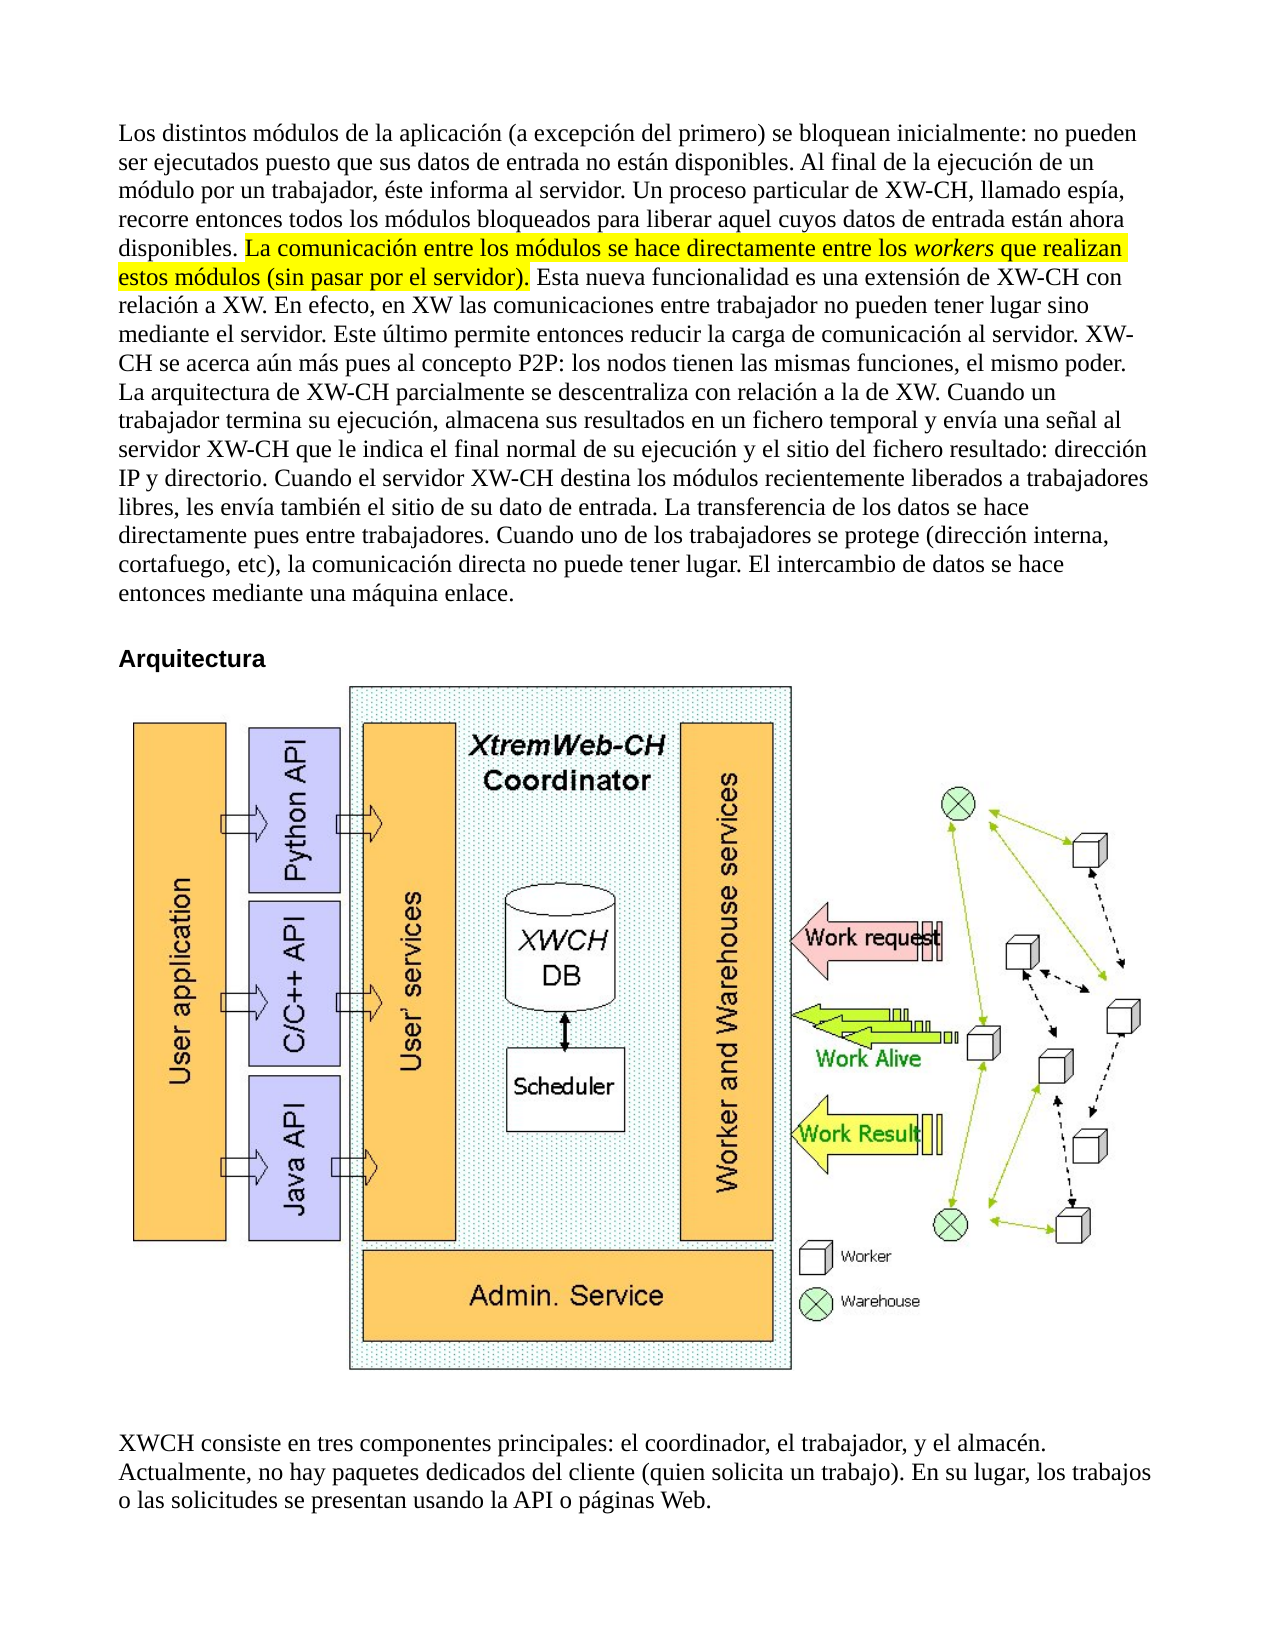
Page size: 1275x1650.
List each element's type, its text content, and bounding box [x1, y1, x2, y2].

subtitle Arquitectura [118, 644, 1157, 673]
text Los distintos módulos de la aplicación (a excepción del primero) se bloquean inicialmente: no pueden ser ejecutados puesto que sus datos de entrada no están disponibles. Al final de la ejecución de un módulo por un trabajador, éste informa al servidor. Un proceso particular de XW-CH, llamado espía, recorre entonces todos los módulos bloqueados para liberar aquel cuyos datos de entrada están ahora disponibles. La comunicación entre los módulos se hace directamente entre los workers que realizan estos módulos (sin pasar por el servidor). Esta nueva funcionalidad es una extensión de XW-CH con relación a XW. En efecto, en XW las comunicaciones entre trabajador no pueden tener lugar sino mediante el servidor. Este último permite entonces reducir la carga de comunicación al servidor. XW-CH se acerca aún más pues al concepto P2P: los nodos tienen las mismas funciones, el mismo poder. La arquitectura de XW-CH parcialmente se descentraliza con relación a la de XW. Cuando un trabajador termina su ejecución, almacena sus resultados en un fichero temporal y envía una señal al servidor XW-CH que le indica el final normal de su ejecución y el sitio del fichero resultado: dirección IP y directorio. Cuando el servidor XW-CH destina los módulos recientemente liberados a trabajadores libres, les envía también el sitio de su dato de entrada. La transferencia de los datos se hace directamente pues entre trabajadores. Cuando uno de los trabajadores se protege (dirección interna, cortafuego, etc), la comunicación directa no puede tener lugar. El intercambio de datos se hace entonces mediante una máquina enlace. [118, 118, 1157, 607]
text XWCH consiste en tres componentes principales: el coordinador, el trabajador, y el almacén. Actualmente, no hay paquetes dedicados del cliente (quien solicita un trabajo). En su lugar, los trabajos o las solicitudes se presentan usando la API o páginas Web. [118, 1428, 1157, 1514]
picture [133, 685, 1142, 1371]
